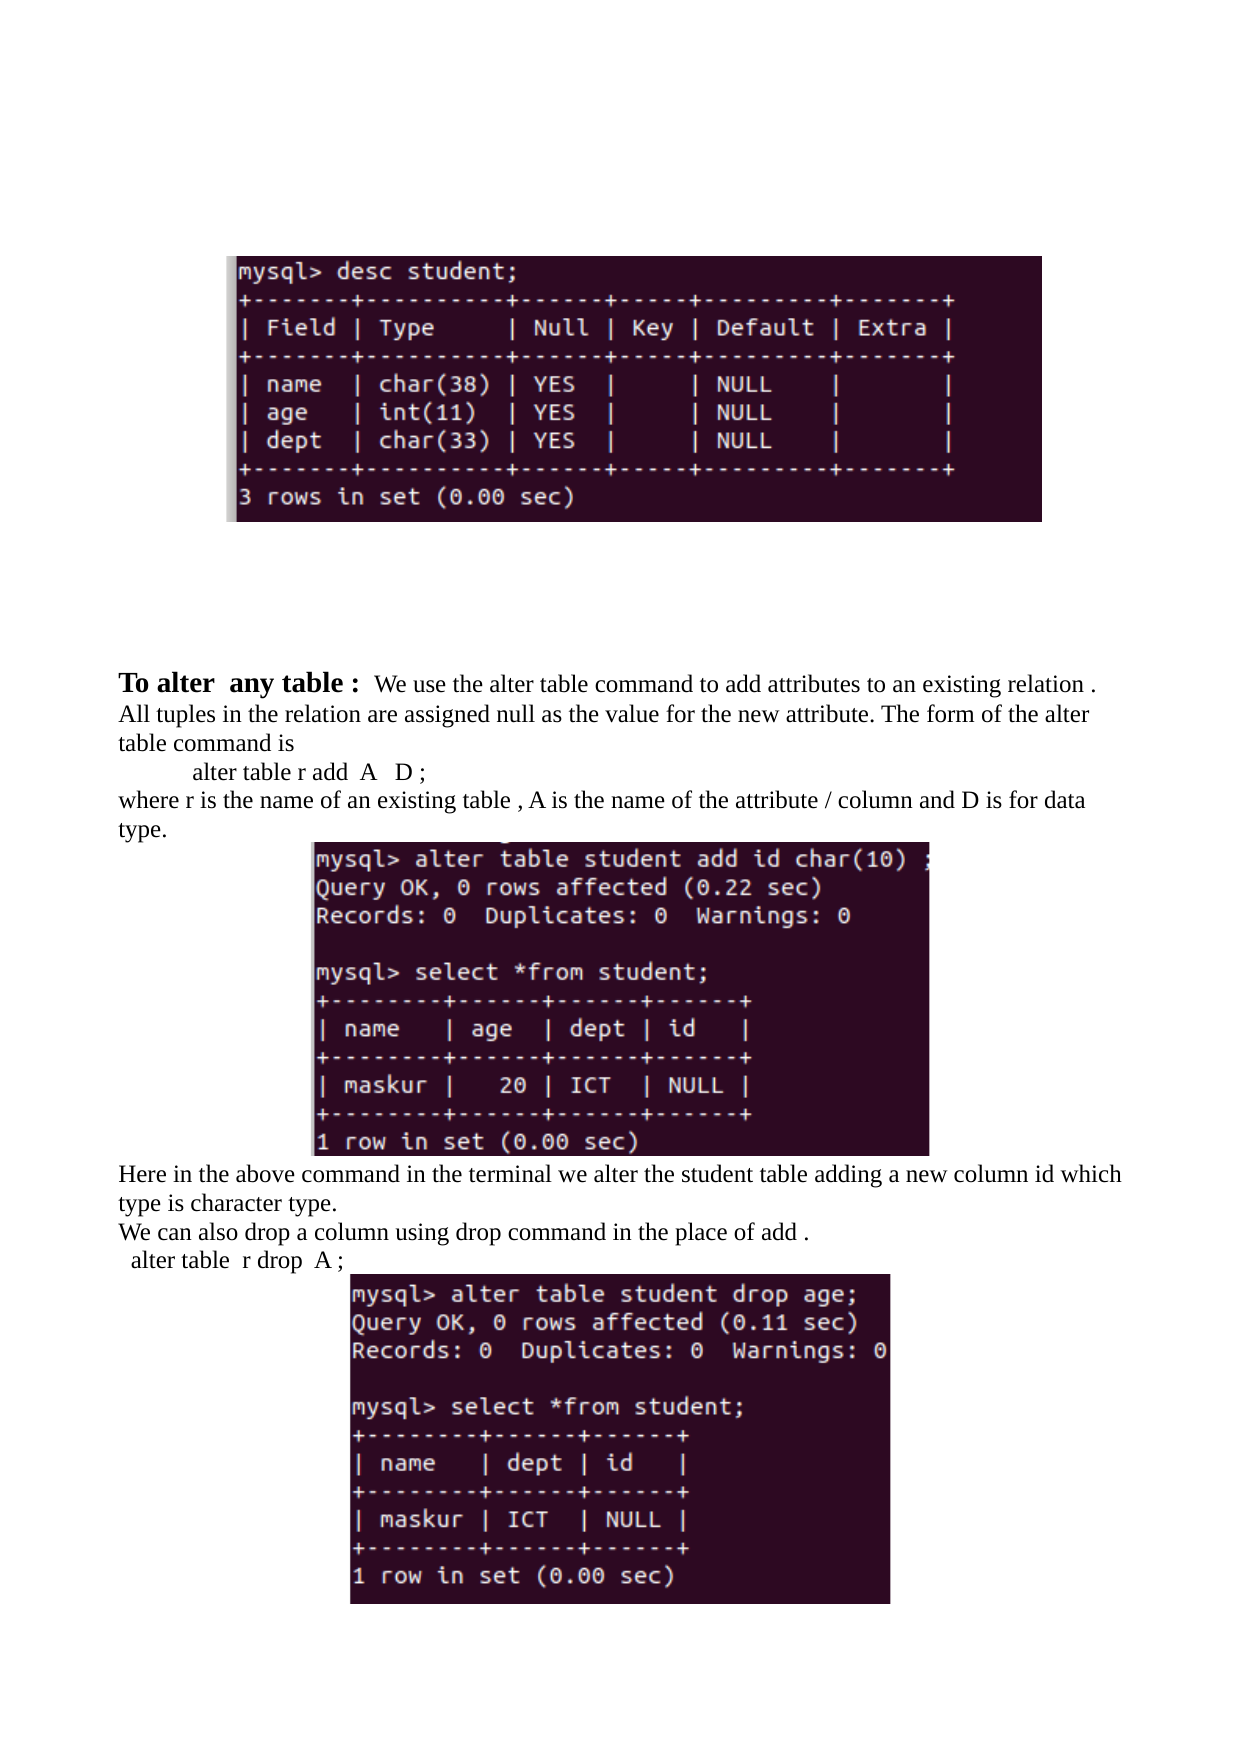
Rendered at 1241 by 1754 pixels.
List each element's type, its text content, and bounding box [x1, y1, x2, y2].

text To alter any table : We use the alter table command to add attributes to an existing relation . All tuples in the relation are assigned null as the value for the new attribute. The form of the alter table command is [118, 666, 1122, 757]
text alter table r add A D ; [118, 757, 1122, 785]
text We can also drop a column using drop command in the place of add . [118, 1217, 1122, 1245]
text Here in the above command in the terminal we alter the student table adding a new column id which type is character type. [118, 1159, 1122, 1217]
picture [310, 842, 930, 1156]
text alter table r drop A ; [118, 1245, 1122, 1274]
picture [226, 256, 1042, 522]
picture [349, 1274, 891, 1604]
text where r is the name of an existing table , A is the name of the attribute / column and D is for data type. [118, 785, 1122, 843]
